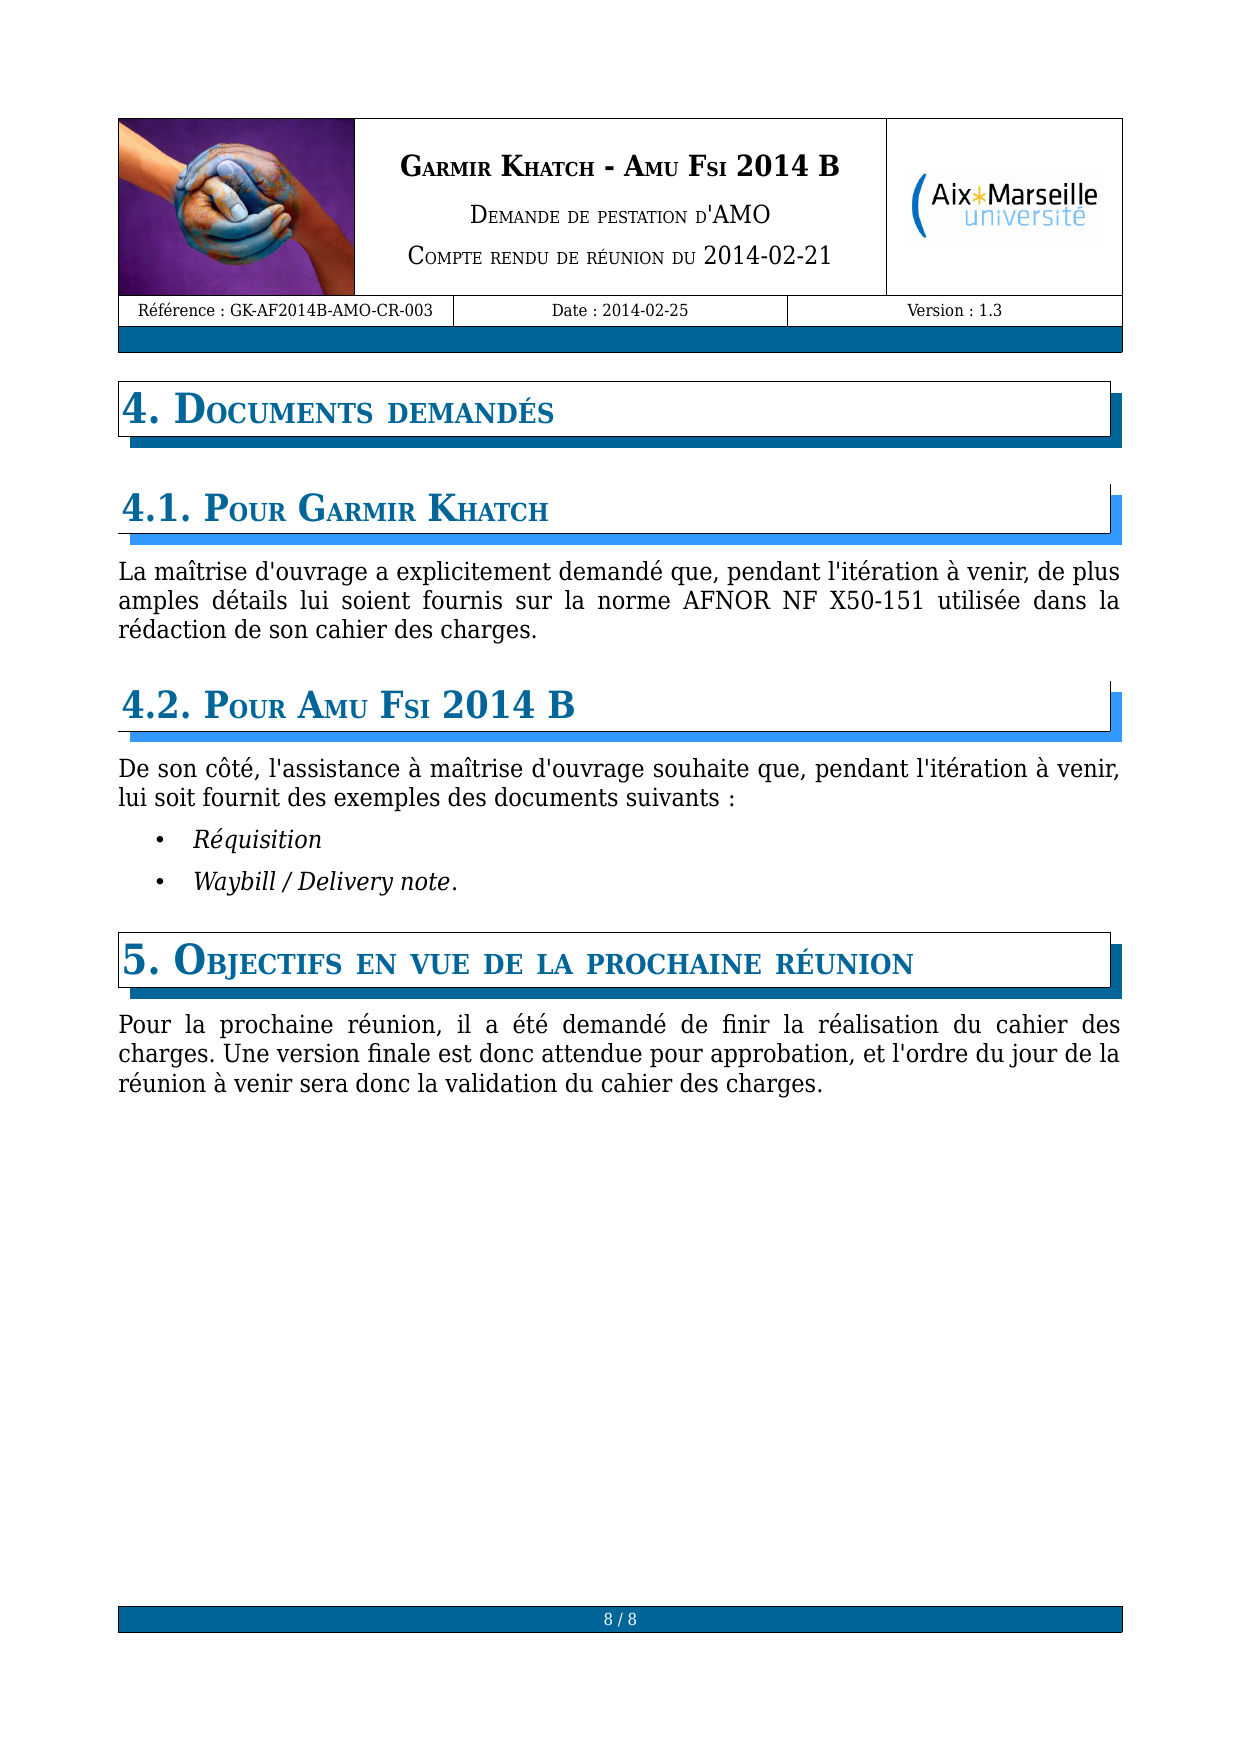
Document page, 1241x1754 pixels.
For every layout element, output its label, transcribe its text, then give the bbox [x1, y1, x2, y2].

subtitle Pour Garmir Khatch [118, 483, 1110, 533]
text Pour la prochaine réunion, il a été demandé de finir la réalisation du cahier des charges. Une version finale est donc attendue pour approbation, et l'ordre du jour de la réunion à venir sera donc la validation du cahier des charges. [118, 1011, 1122, 1098]
list Réquisition [156, 825, 1122, 854]
picture [887, 126, 1122, 288]
text La maîtrise d'ouvrage a explicitement demandé que, pendant l'itération à venir, de plus amples détails lui soient fournis sur la norme AFNOR NF X50-151 utilisée dans la rédaction de son cahier des charges. [118, 557, 1122, 644]
subtitle Pour Amu Fsi 2014 B [118, 681, 1110, 731]
subtitle Objectifs en vue de la prochaine réunion [119, 933, 1110, 987]
text De son côté, l'assistance à maîtrise d'ouvrage souhaite que, pendant l'itération à venir, lui soit fournit des exemples des documents suivants : [118, 754, 1122, 812]
picture [119, 119, 354, 295]
subtitle Documents demandés [119, 382, 1110, 436]
list Waybill / Delivery note. [156, 867, 1122, 896]
